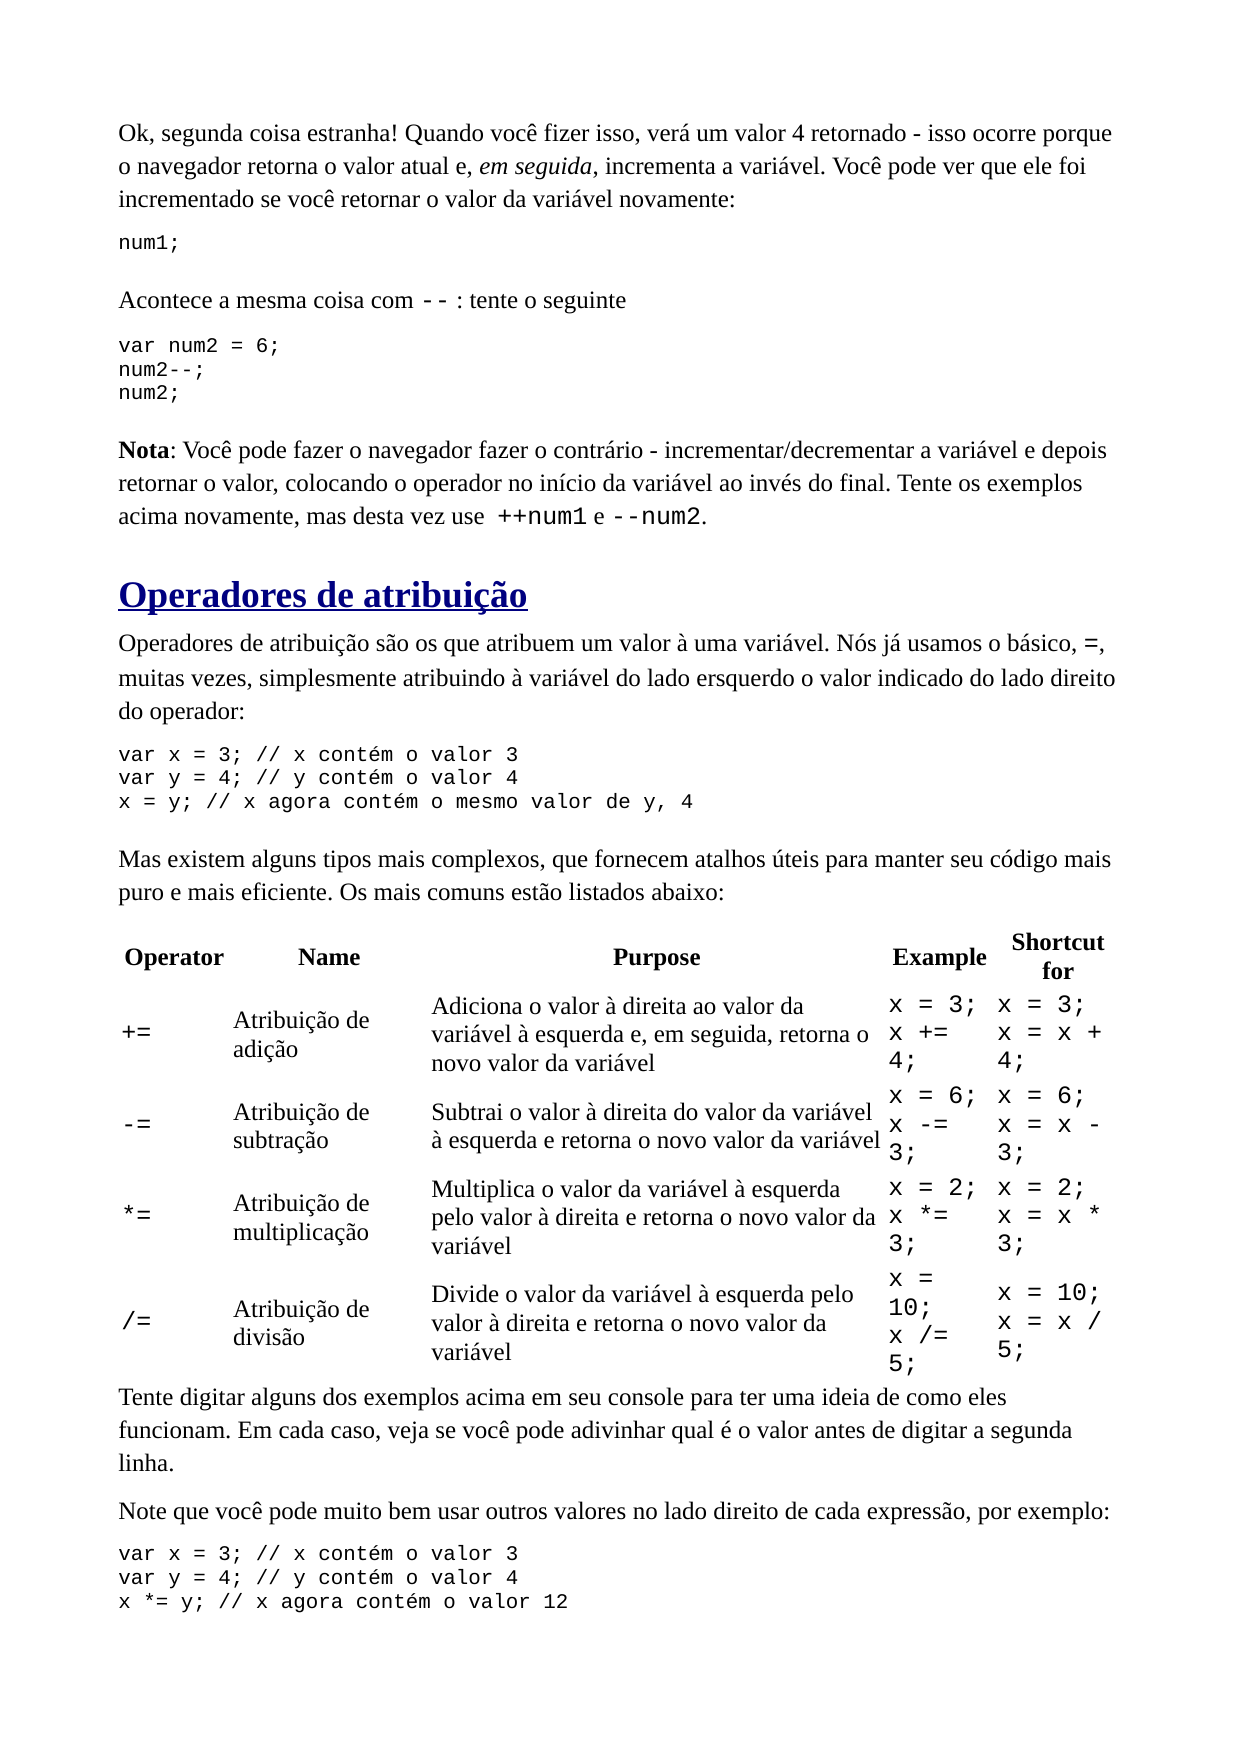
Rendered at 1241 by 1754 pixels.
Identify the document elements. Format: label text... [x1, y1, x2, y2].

table_cell Atribuição de adição [230, 988, 428, 1080]
table_header Example [885, 925, 994, 988]
table_cell Atribuição de subtração [230, 1080, 428, 1171]
table_cell x = 2; x = x * 3; [994, 1171, 1122, 1263]
text Note que você pode muito bem usar outros valores ​​no lado direito de cada expressão, por exemplo: [118, 1496, 1122, 1524]
text num2; [118, 382, 1122, 406]
table_header Shortcut for [994, 925, 1122, 988]
table_header Purpose [428, 925, 885, 988]
text Nota: Você pode fazer o navegador fazer o contrário - incrementar/decrementar a variável e depois retornar o valor, colocando o operador no início da variável ao invés do final. Tente os exemplos acima novamente, mas desta vez use ++num1 e --num2. [118, 435, 1122, 532]
text num2--; [118, 358, 1122, 382]
table_header Name [230, 925, 428, 988]
text var x = 3; // x contém o valor 3 [118, 743, 1122, 767]
table_cell Divide o valor da variável à esquerda pelo valor à direita e retorna o novo valor da variável [428, 1263, 885, 1382]
subtitle Operadores de atribuição [118, 572, 1122, 615]
text var x = 3; // x contém o valor 3 [118, 1543, 1122, 1567]
text Ok, segunda coisa estranha! Quando você fizer isso, verá um valor 4 retornado - isso ocorre porque o navegador retorna o valor atual e, em seguida, incrementa a variável. Você pode ver que ele foi incrementado se você retornar o valor da variável novamente: [118, 118, 1122, 213]
table_header Operator [118, 925, 230, 988]
text var y = 4; // y contém o valor 4 [118, 1567, 1122, 1591]
table_cell x = 3; x = x + 4; [994, 988, 1122, 1080]
table_cell Multiplica o valor da variável à esquerda pelo valor à direita e retorna o novo valor da variável [428, 1171, 885, 1263]
text Mas existem alguns tipos mais complexos, que fornecem atalhos úteis para manter seu código mais puro e mais eficiente. Os mais comuns estão listados abaixo: [118, 844, 1122, 906]
text Tente digitar alguns dos exemplos acima em seu console para ter uma ideia de como eles funcionam. Em cada caso, veja se você pode adivinhar qual é o valor antes de digitar a segunda linha. [118, 1382, 1122, 1477]
text x = y; // x agora contém o mesmo valor de y, 4 [118, 791, 1122, 814]
table_cell x = 2; x *= 3; [885, 1171, 994, 1263]
text Acontece a mesma coisa com -- : tente o seguinte [118, 285, 1122, 316]
table_cell x = 10; x = x / 5; [994, 1263, 1122, 1382]
table_cell x = 6; x -= 3; [885, 1080, 994, 1171]
table_cell Atribuição de divisão [230, 1263, 428, 1382]
text var num2 = 6; [118, 335, 1122, 358]
text var y = 4; // y contém o valor 4 [118, 767, 1122, 791]
table_cell += [118, 988, 230, 1080]
table_cell Atribuição de multiplicação [230, 1171, 428, 1263]
table_cell *= [118, 1171, 230, 1263]
table_cell -= [118, 1080, 230, 1171]
table_cell x = 6; x = x - 3; [994, 1080, 1122, 1171]
table_cell x = 10; x /= 5; [885, 1263, 994, 1382]
table_cell /= [118, 1263, 230, 1382]
text x *= y; // x agora contém o valor 12 [118, 1591, 1122, 1614]
table_cell Subtrai o valor à direita do valor da variável à esquerda e retorna o novo valor da variável [428, 1080, 885, 1171]
table_cell Adiciona o valor à direita ao valor da variável à esquerda e, em seguida, retorna o novo valor da variável [428, 988, 885, 1080]
text Operadores de atribuição são os que atribuem um valor à uma variável. Nós já usamos o básico, =, muitas vezes, simplesmente atribuindo à variável do lado ersquerdo o valor indicado do lado direito do operador: [118, 628, 1122, 725]
table_cell x = 3; x += 4; [885, 988, 994, 1080]
text num1; [118, 232, 1122, 255]
